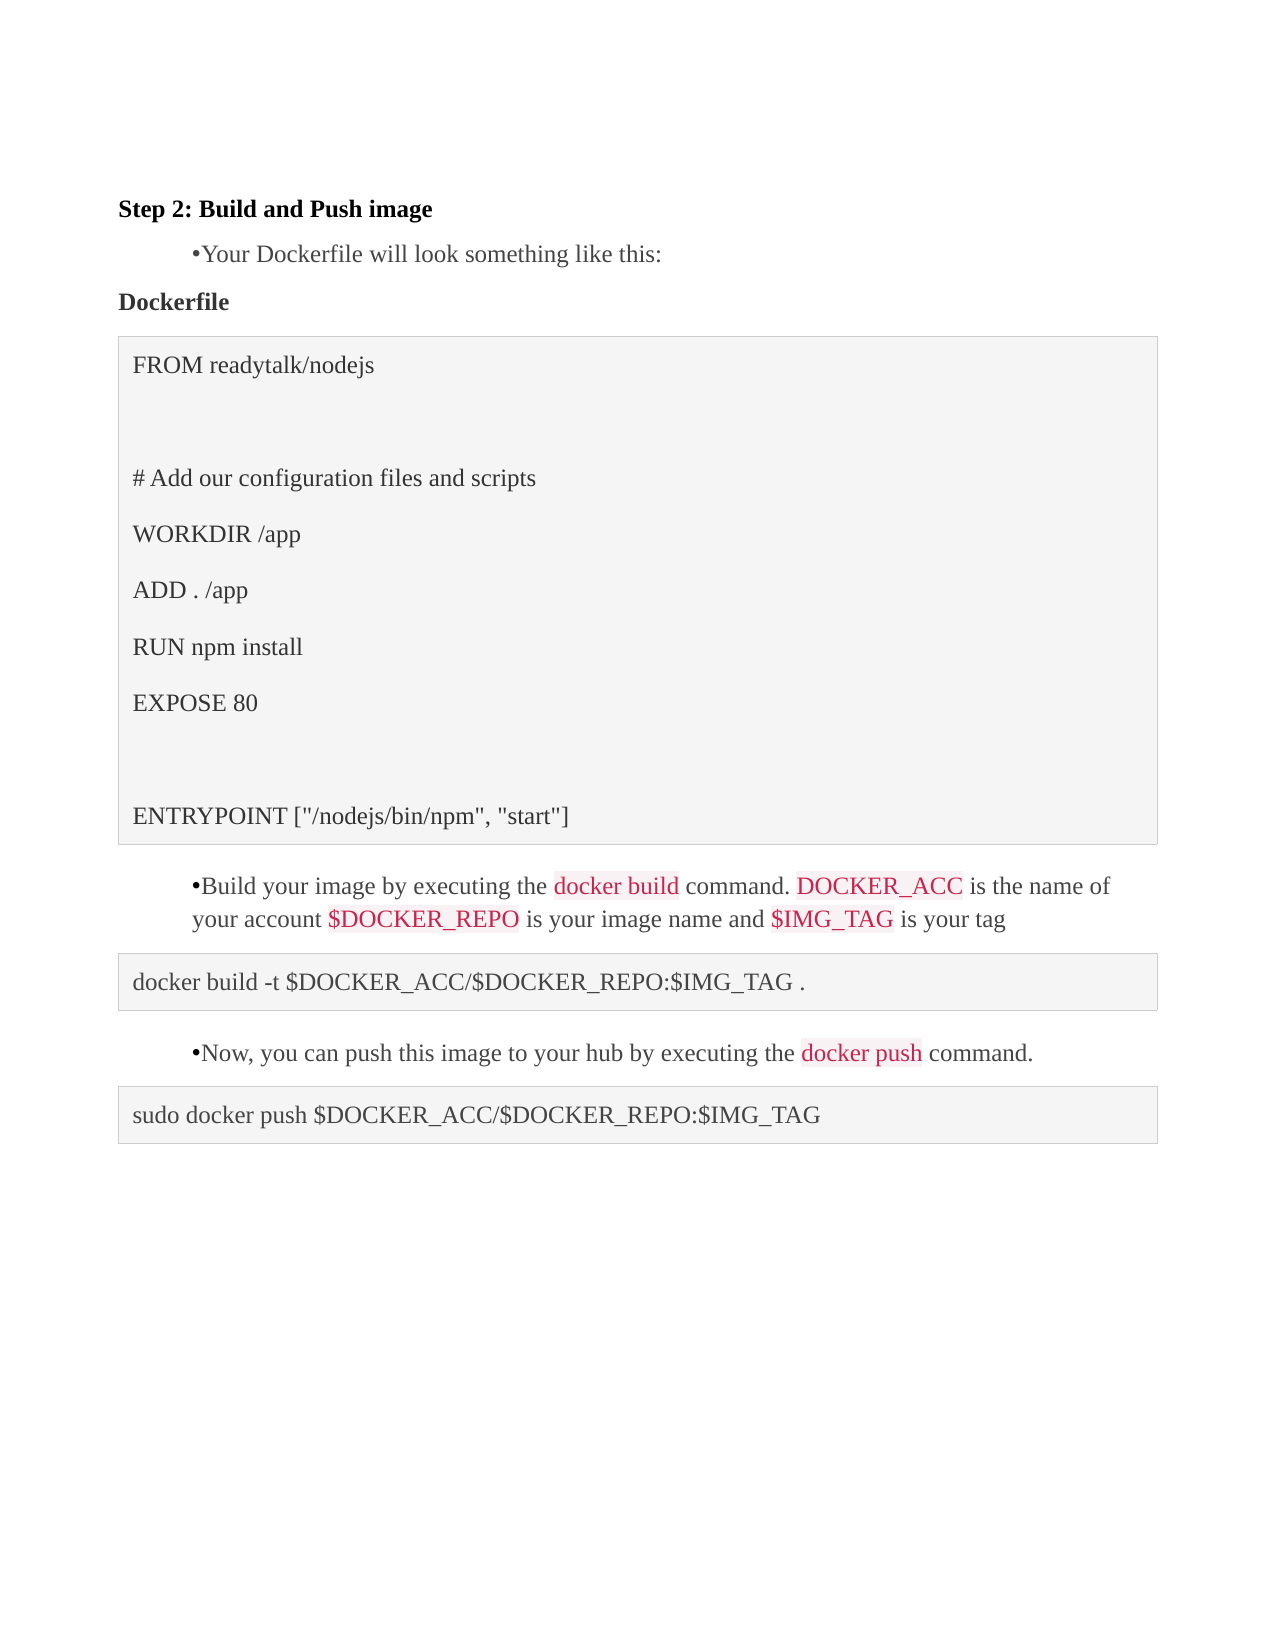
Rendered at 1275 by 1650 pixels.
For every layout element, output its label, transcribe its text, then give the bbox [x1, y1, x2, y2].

text Dockerfile [118, 287, 1157, 316]
text EXPOSE 80 [119, 674, 1157, 717]
text # Add our configuration files and scripts [119, 449, 1157, 492]
text docker build -t $DOCKER_ACC/$DOCKER_REPO:$IMG_TAG . [119, 954, 1157, 1010]
text sudo docker push $DOCKER_ACC/$DOCKER_REPO:$IMG_TAG [119, 1087, 1157, 1143]
list Now, you can push this image to your hub by executing the docker push command. [118, 1038, 1157, 1067]
text ADD . /app [119, 561, 1157, 604]
subtitle Step 2: Build and Push image [118, 167, 1157, 223]
list Build your image by executing the docker build command. DOCKER_ACC is the name of your account $DOCKER_REPO is your image name and $IMG_TAG is your tag [118, 871, 1157, 933]
text WORKDIR /app [119, 505, 1157, 548]
list Your Dockerfile will look something like this: [118, 239, 1157, 267]
text ENTRYPOINT ["/nodejs/bin/npm", "start"] [119, 787, 1157, 844]
text FROM readytalk/nodejs [119, 337, 1157, 379]
text RUN npm install [119, 618, 1157, 661]
